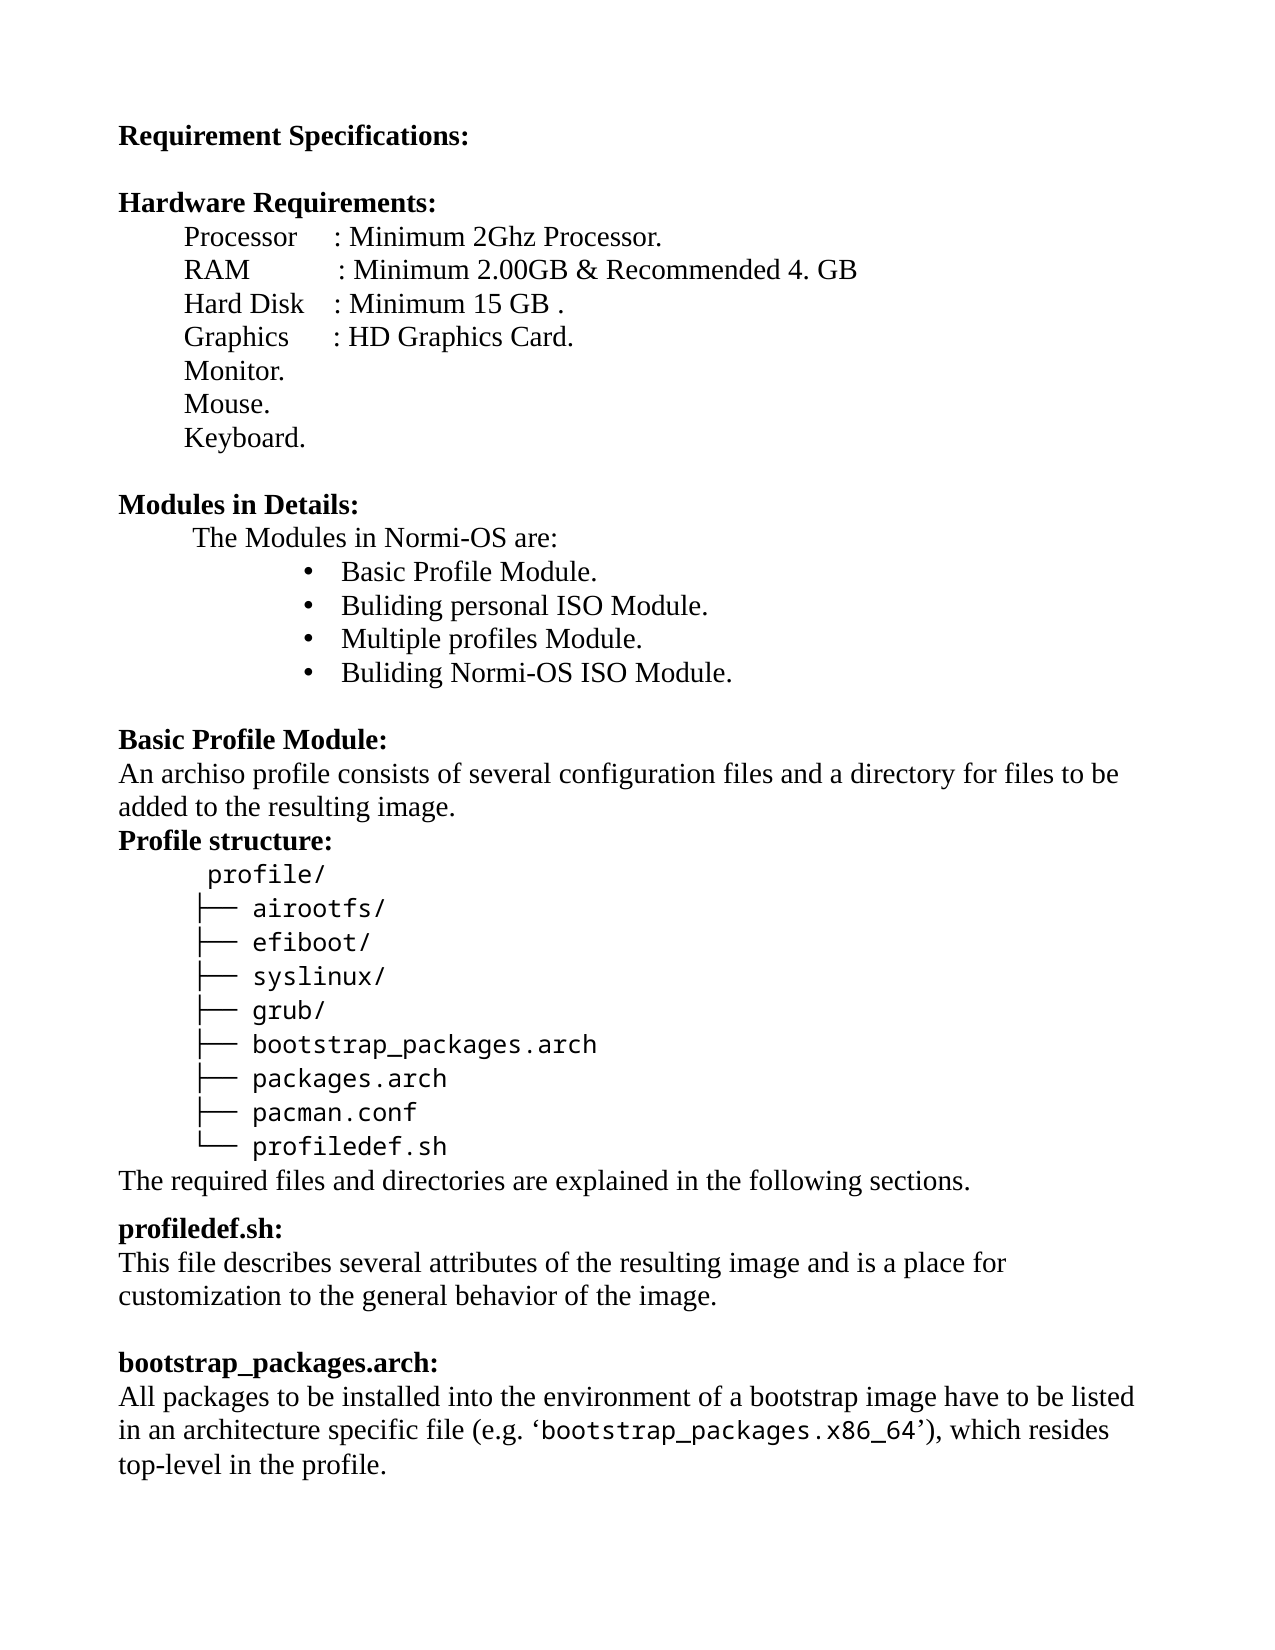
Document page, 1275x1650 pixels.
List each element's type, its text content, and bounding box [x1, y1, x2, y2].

text The required files and directories are explained in the following sections. [118, 1163, 1157, 1197]
list Buliding personal ISO Module. [303, 588, 1157, 621]
text RAM : Minimum 2.00GB & Recommended 4. GB [118, 252, 1157, 286]
list Multiple profiles Module. [303, 621, 1157, 655]
text ├── pacman.conf [118, 1095, 1157, 1129]
list Buliding Normi-OS ISO Module. [303, 655, 1157, 689]
text Monitor. [118, 353, 1157, 386]
text ├── efiboot/ [118, 924, 1157, 959]
text The Modules in Normi-OS are: [118, 521, 1157, 554]
text Requirement Specifications: [118, 118, 1157, 152]
text Profile structure: [118, 823, 1157, 856]
text Mouse. [118, 386, 1157, 420]
text ├── airootfs/ [118, 891, 1157, 924]
text ├── grub/ [118, 993, 1157, 1027]
text profile/ [118, 856, 1157, 891]
text └── profiledef.sh [118, 1129, 1157, 1163]
text profiledef.sh: [118, 1211, 1157, 1245]
text ├── syslinux/ [118, 959, 1157, 993]
text Hard Disk : Minimum 15 GB . [118, 286, 1157, 319]
text ├── packages.arch [118, 1061, 1157, 1095]
text Graphics : HD Graphics Card. [118, 319, 1157, 353]
text ├── bootstrap_packages.arch [118, 1027, 1157, 1061]
text Keyboard. [118, 420, 1157, 453]
text This file describes several attributes of the resulting image and is a place for customization to the general behavior of the image. [118, 1245, 1157, 1312]
list Basic Profile Module. [303, 554, 1157, 588]
text Basic Profile Module: [118, 722, 1157, 756]
text Hardware Requirements: [118, 185, 1157, 219]
text Processor : Minimum 2Ghz Processor. [118, 219, 1157, 252]
text All packages to be installed into the environment of a bootstrap image have to be listed in an architecture specific file (e.g. ‘bootstrap_packages.x86_64’), which resides top-level in the profile. [118, 1379, 1157, 1481]
text An archiso profile consists of several configuration files and a directory for files to be added to the resulting image. [118, 756, 1157, 823]
text Modules in Details: [118, 487, 1157, 521]
text bootstrap_packages.arch: [118, 1345, 1157, 1379]
